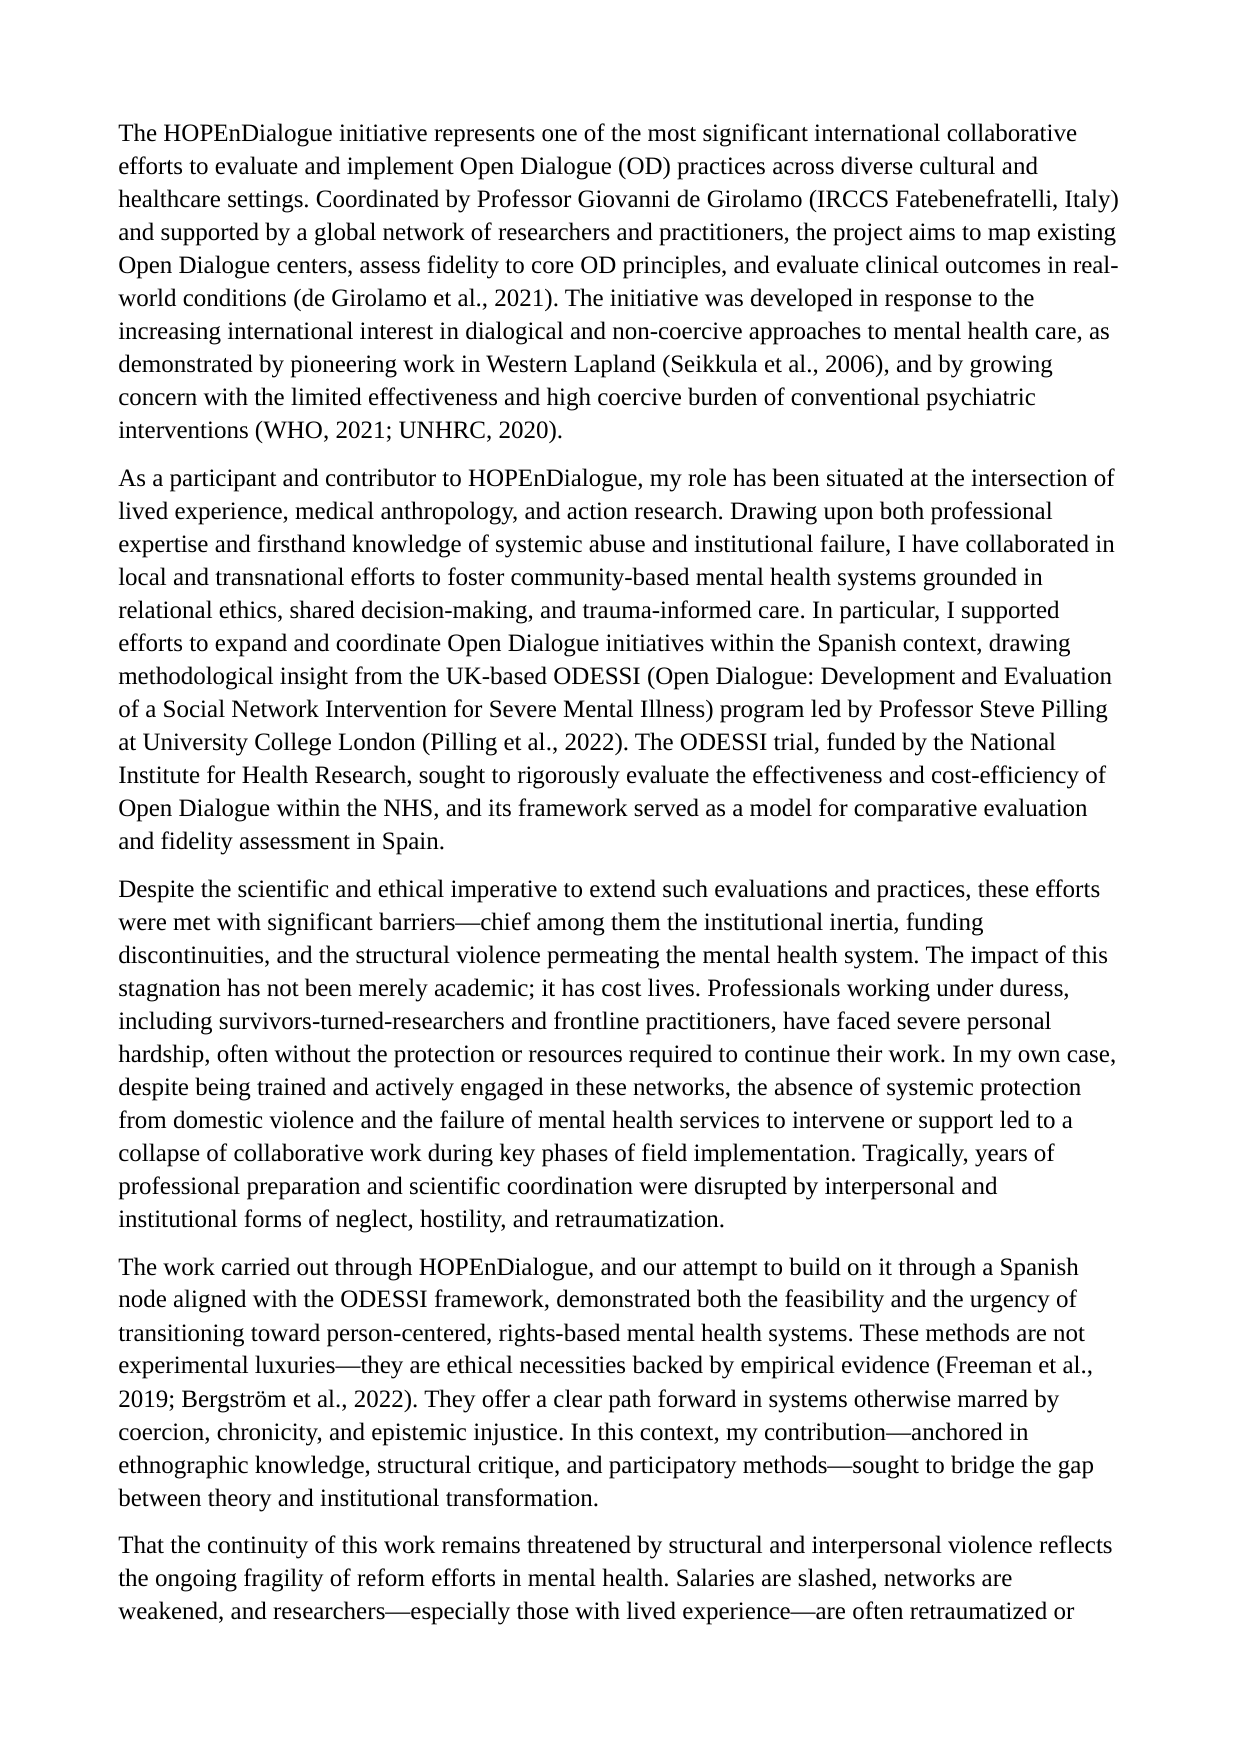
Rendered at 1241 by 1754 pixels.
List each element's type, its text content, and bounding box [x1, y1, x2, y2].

text That the continuity of this work remains threatened by structural and interpersonal violence reflects the ongoing fragility of reform efforts in mental health. Salaries are slashed, networks are weakened, and researchers—especially those with lived experience—are often retraumatized or [118, 1530, 1122, 1625]
text The HOPEnDialogue initiative represents one of the most significant international collaborative efforts to evaluate and implement Open Dialogue (OD) practices across diverse cultural and healthcare settings. Coordinated by Professor Giovanni de Girolamo (IRCCS Fatebenefratelli, Italy) and supported by a global network of researchers and practitioners, the project aims to map existing Open Dialogue centers, assess fidelity to core OD principles, and evaluate clinical outcomes in real-world conditions (de Girolamo et al., 2021). The initiative was developed in response to the increasing international interest in dialogical and non-coercive approaches to mental health care, as demonstrated by pioneering work in Western Lapland (Seikkula et al., 2006), and by growing concern with the limited effectiveness and high coercive burden of conventional psychiatric interventions (WHO, 2021; UNHRC, 2020). [118, 118, 1122, 444]
text Despite the scientific and ethical imperative to extend such evaluations and practices, these efforts were met with significant barriers—chief among them the institutional inertia, funding discontinuities, and the structural violence permeating the mental health system. The impact of this stagnation has not been merely academic; it has cost lives. Professionals working under duress, including survivors-turned-researchers and frontline practitioners, have faced severe personal hardship, often without the protection or resources required to continue their work. In my own case, despite being trained and actively engaged in these networks, the absence of systemic protection from domestic violence and the failure of mental health services to intervene or support led to a collapse of collaborative work during key phases of field implementation. Tragically, years of professional preparation and scientific coordination were disrupted by interpersonal and institutional forms of neglect, hostility, and retraumatization. [118, 874, 1122, 1233]
text As a participant and contributor to HOPEnDialogue, my role has been situated at the intersection of lived experience, medical anthropology, and action research. Drawing upon both professional expertise and firsthand knowledge of systemic abuse and institutional failure, I have collaborated in local and transnational efforts to foster community-based mental health systems grounded in relational ethics, shared decision-making, and trauma-informed care. In particular, I supported efforts to expand and coordinate Open Dialogue initiatives within the Spanish context, drawing methodological insight from the UK-based ODESSI (Open Dialogue: Development and Evaluation of a Social Network Intervention for Severe Mental Illness) program led by Professor Steve Pilling at University College London (Pilling et al., 2022). The ODESSI trial, funded by the National Institute for Health Research, sought to rigorously evaluate the effectiveness and cost-efficiency of Open Dialogue within the NHS, and its framework served as a model for comparative evaluation and fidelity assessment in Spain. [118, 463, 1122, 855]
text The work carried out through HOPEnDialogue, and our attempt to build on it through a Spanish node aligned with the ODESSI framework, demonstrated both the feasibility and the urgency of transitioning toward person-centered, rights-based mental health systems. These methods are not experimental luxuries—they are ethical necessities backed by empirical evidence (Freeman et al., 2019; Bergström et al., 2022). They offer a clear path forward in systems otherwise marred by coercion, chronicity, and epistemic injustice. In this context, my contribution—anchored in ethnographic knowledge, structural critique, and participatory methods—sought to bridge the gap between theory and institutional transformation. [118, 1252, 1122, 1511]
